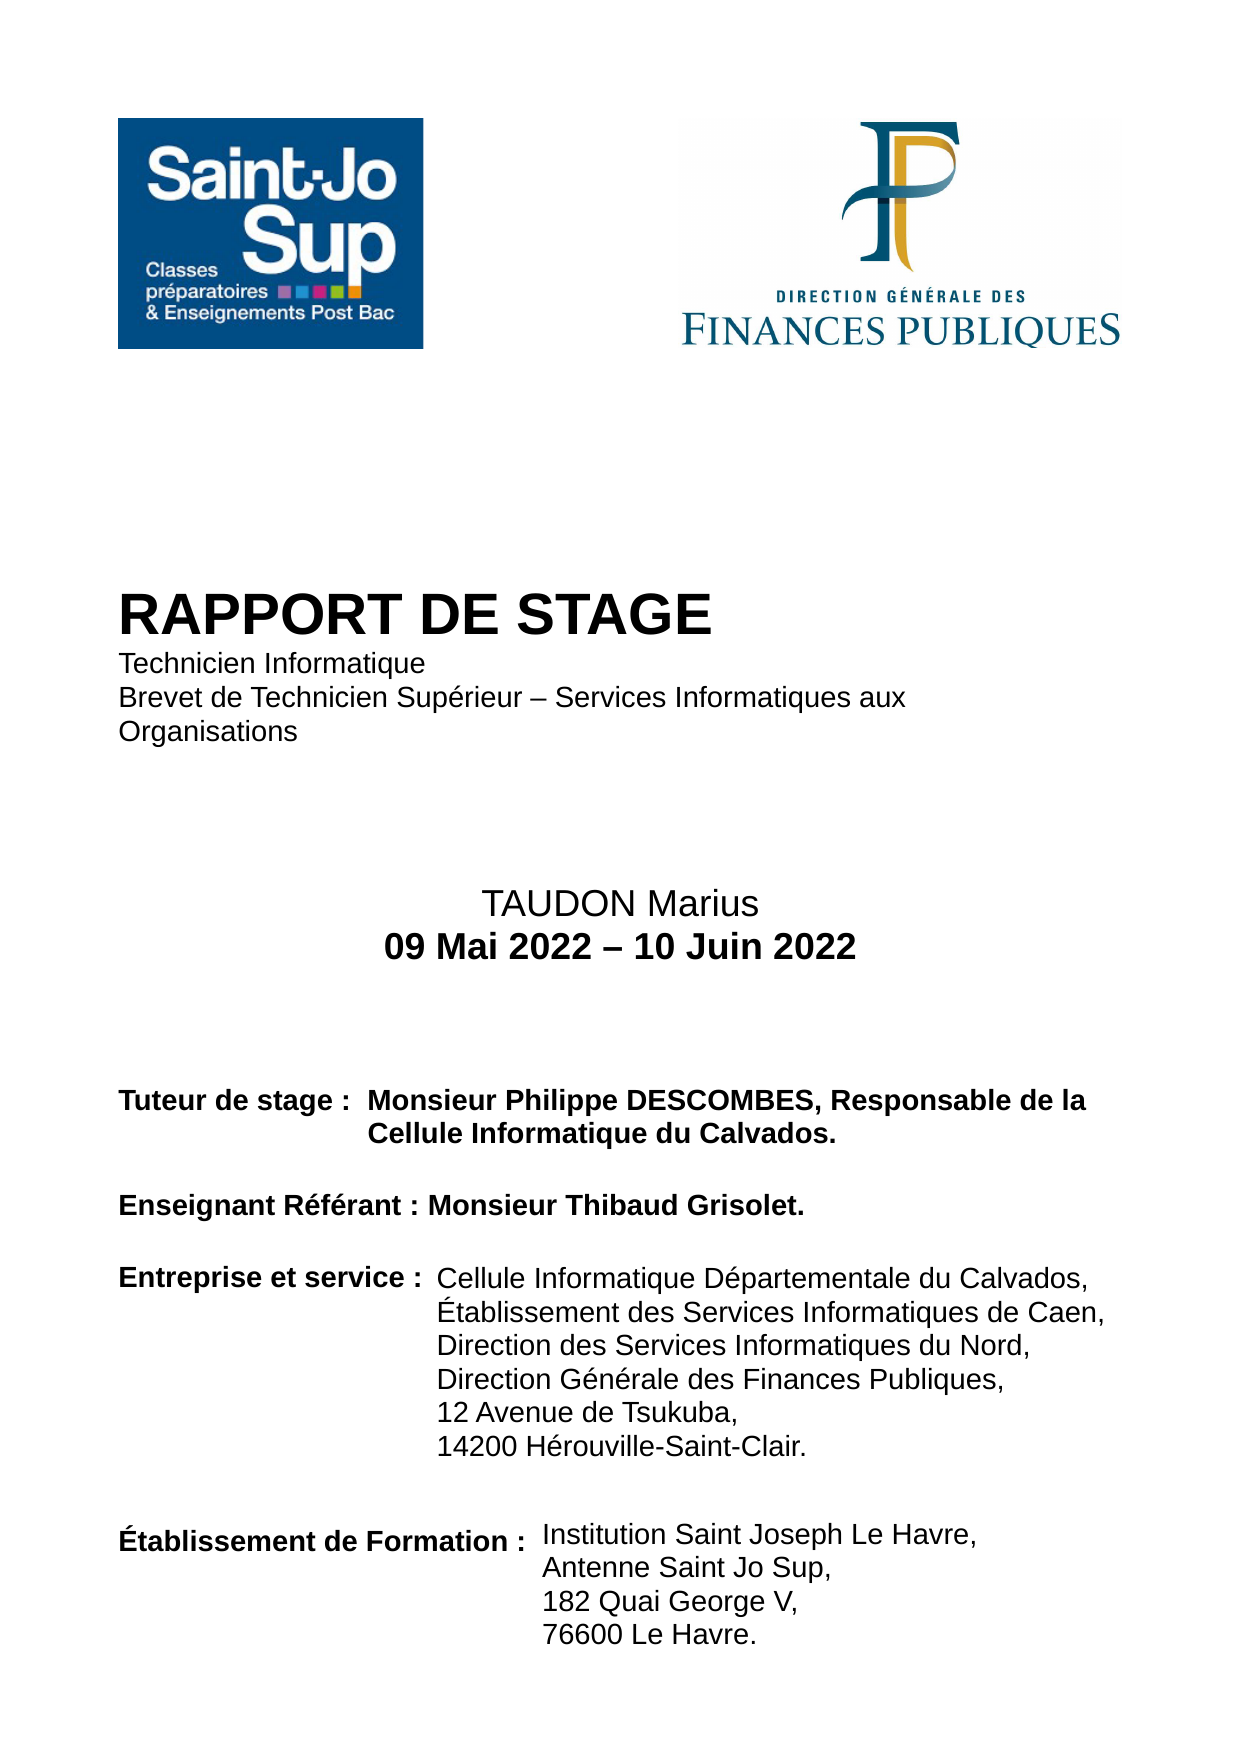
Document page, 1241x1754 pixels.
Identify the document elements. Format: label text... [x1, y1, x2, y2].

text Brevet de Technicien Supérieur – Services Informatiques aux [118, 680, 1122, 713]
text TAUDON Marius [118, 881, 1122, 924]
text RAPPORT DE STAGE [118, 579, 1122, 646]
picture [678, 118, 1123, 348]
text Tuteur de stage : Monsieur Philippe DESCOMBES, Responsable de la [118, 1083, 1122, 1116]
text 09 Mai 2022 – 10 Juin 2022 [118, 924, 1122, 967]
text Cellule Informatique du Calvados. [118, 1116, 1122, 1150]
text Enseignant Référant : Monsieur Thibaud Grisolet. [118, 1188, 1122, 1222]
text Technicien Informatique [118, 646, 1122, 680]
text Établissement de Formation : [118, 1524, 1122, 1558]
text Entreprise et service : [118, 1260, 1122, 1294]
picture [118, 118, 424, 349]
text Organisations [118, 713, 1122, 747]
